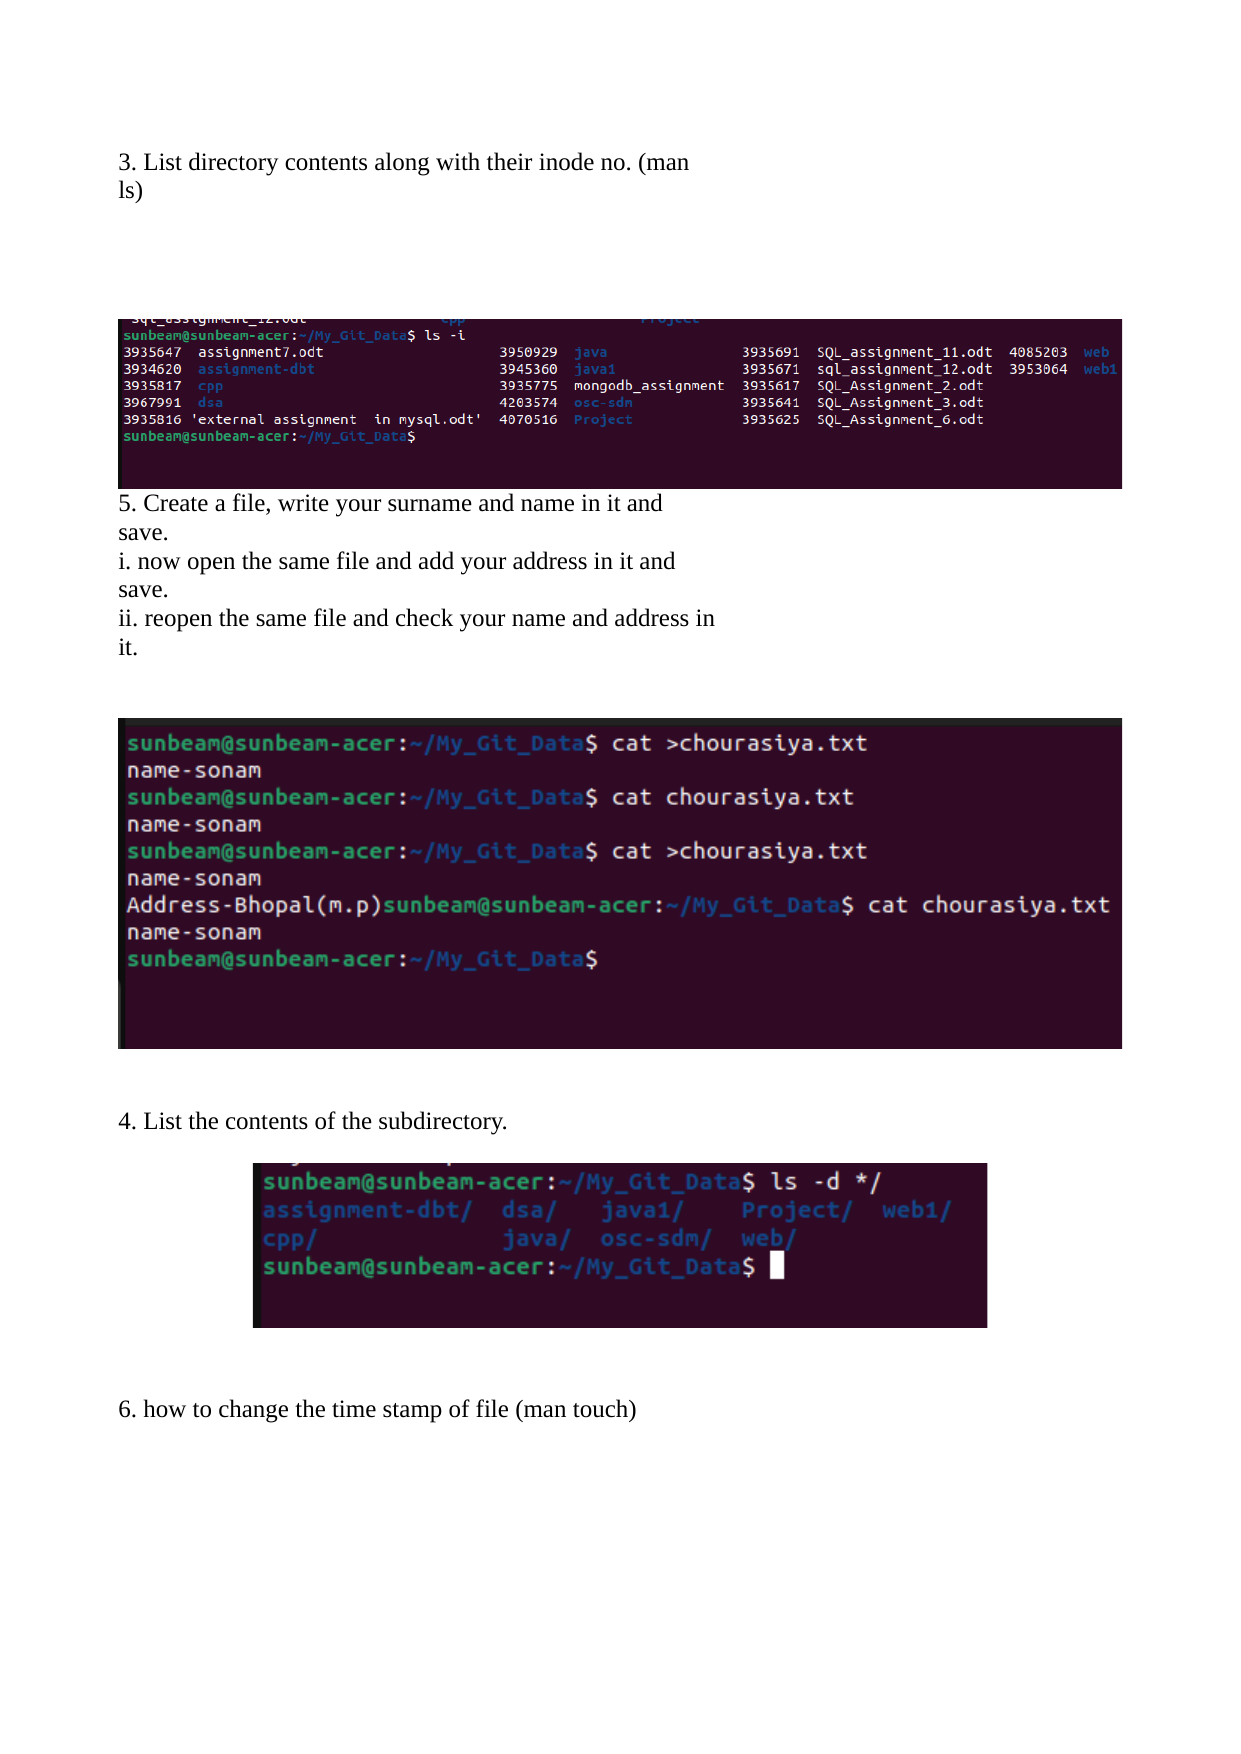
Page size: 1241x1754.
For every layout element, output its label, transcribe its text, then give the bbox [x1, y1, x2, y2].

text 6. how to change the time stamp of file (man touch) [118, 1394, 1122, 1423]
picture [118, 718, 1123, 1049]
text it. [118, 632, 1122, 661]
text 5. Create a file, write your surname and name in it and [118, 489, 1122, 517]
text save. [118, 574, 1122, 603]
text ii. reopen the same file and check your name and address in [118, 603, 1122, 632]
text save. [118, 517, 1122, 546]
text 4. List the contents of the subdirectory. [118, 1106, 1122, 1135]
text i. now open the same file and add your address in it and [118, 546, 1122, 574]
picture [252, 1163, 988, 1328]
picture [118, 319, 1123, 489]
text 3. List directory contents along with their inode no. (man [118, 147, 1122, 176]
text ls) [118, 176, 1122, 204]
